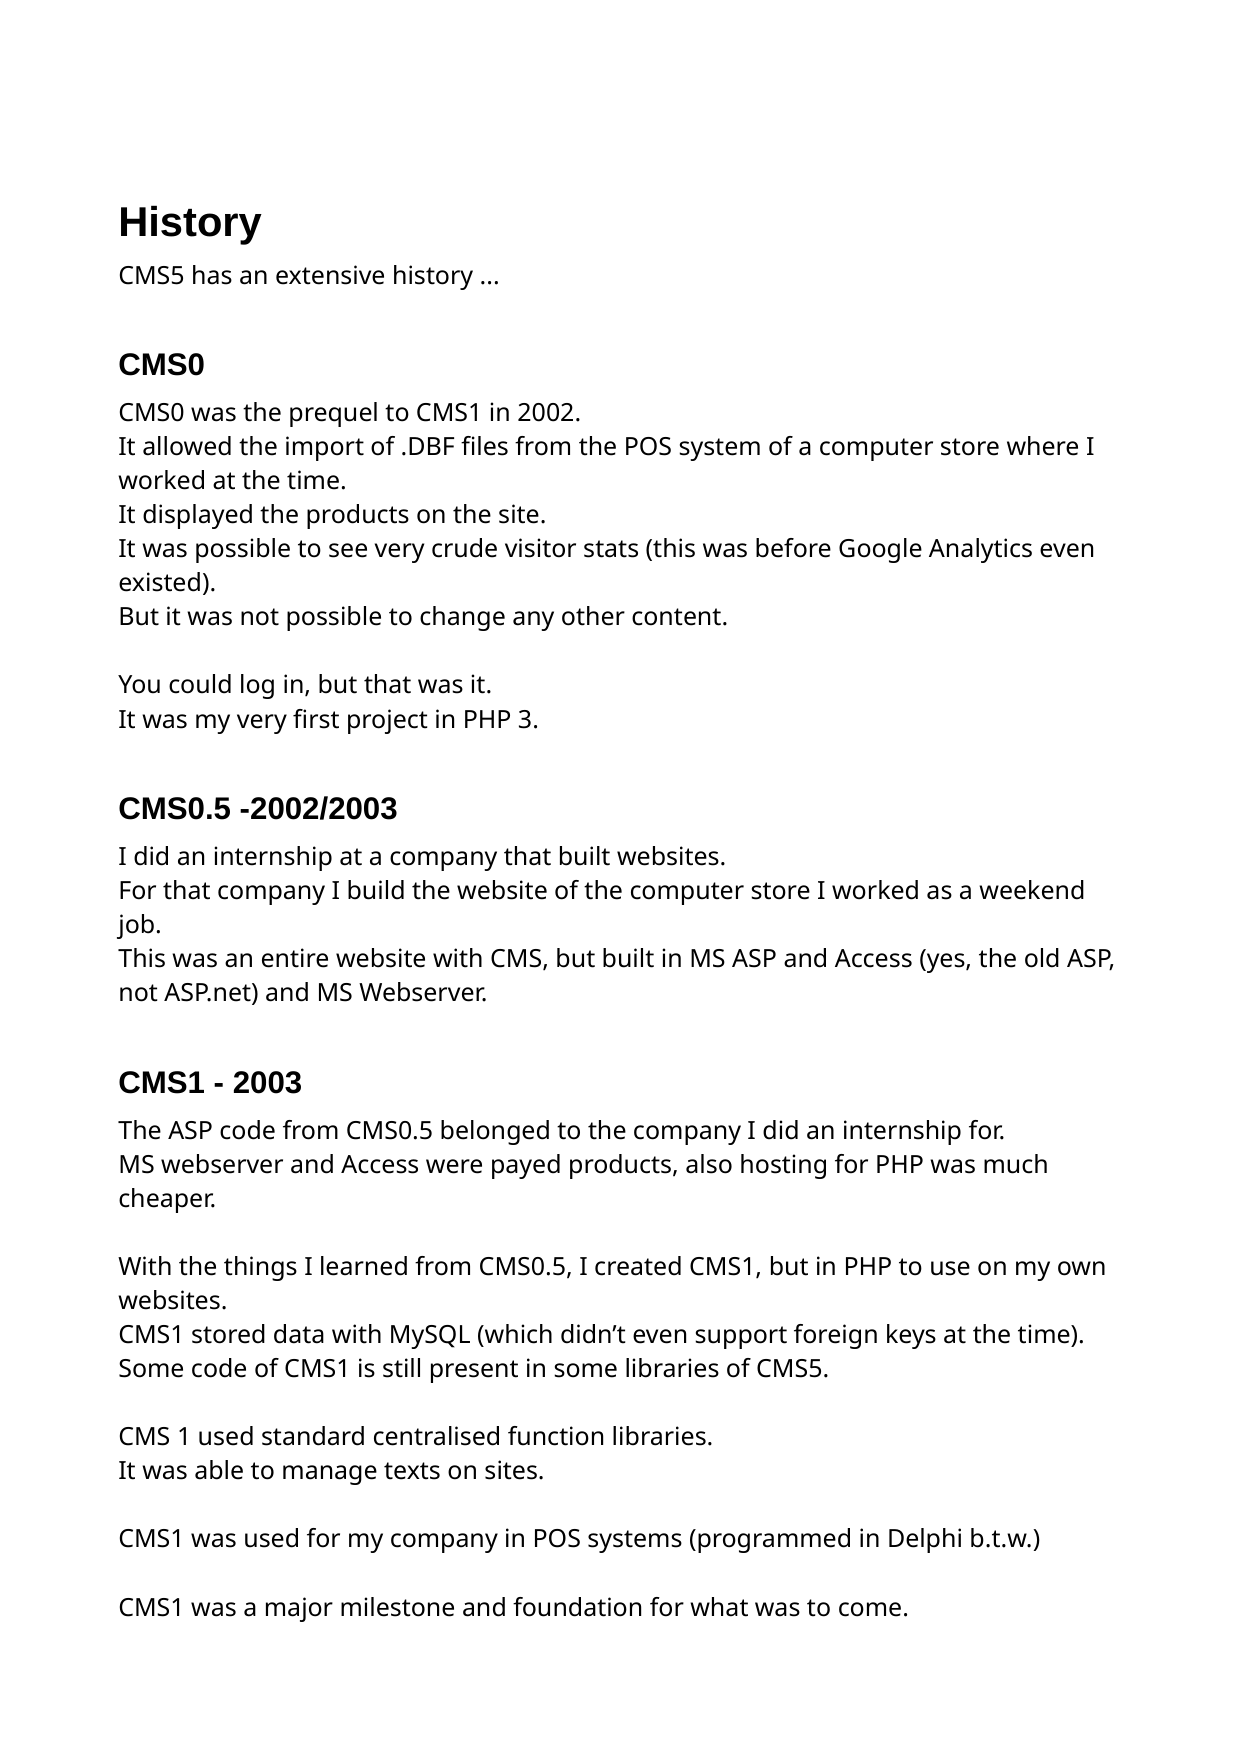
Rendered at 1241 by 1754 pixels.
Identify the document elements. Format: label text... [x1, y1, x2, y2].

text This was an entire website with CMS, but built in MS ASP and Access (yes, the old ASP, not ASP.net) and MS Webserver. [118, 941, 1122, 1009]
text It was my very first project in PHP 3. [118, 701, 1122, 735]
text It was able to manage texts on sites. [118, 1453, 1122, 1487]
text MS webserver and Access were payed products, also hosting for PHP was much cheaper. [118, 1146, 1122, 1214]
text CMS 1 used standard centralised function libraries. [118, 1419, 1122, 1453]
text Some code of CMS1 is still present in some libraries of CMS5. [118, 1351, 1122, 1385]
text With the things I learned from CMS0.5, I created CMS1, but in PHP to use on my own websites. [118, 1248, 1122, 1317]
subtitle CMS0.5 -2002/2003 [118, 790, 1122, 826]
text CMS1 stored data with MySQL (which didn’t even support foreign keys at the time). [118, 1317, 1122, 1351]
text You could log in, but that was it. [118, 667, 1122, 701]
text But it was not possible to change any other content. [118, 599, 1122, 633]
text For that company I build the website of the computer store I worked as a weekend job. [118, 873, 1122, 941]
subtitle CMS0 [118, 346, 1122, 382]
text CMS1 was used for my company in POS systems (programmed in Delphi b.t.w.) [118, 1521, 1122, 1555]
text CMS0 was the prequel to CMS1 in 2002. [118, 395, 1122, 429]
subtitle History [118, 197, 1122, 245]
text CMS5 has an extensive history ... [118, 257, 1122, 291]
text The ASP code from CMS0.5 belonged to the company I did an internship for. [118, 1112, 1122, 1146]
text I did an internship at a company that built websites. [118, 839, 1122, 873]
text It allowed the import of .DBF files from the POS system of a computer store where I worked at the time. It displayed the products on the site. It was possible to see very crude visitor stats (this was before Google Analytics even existed). [118, 429, 1122, 599]
text CMS1 was a major milestone and foundation for what was to come. [118, 1589, 1122, 1623]
subtitle CMS1 - 2003 [118, 1064, 1122, 1100]
